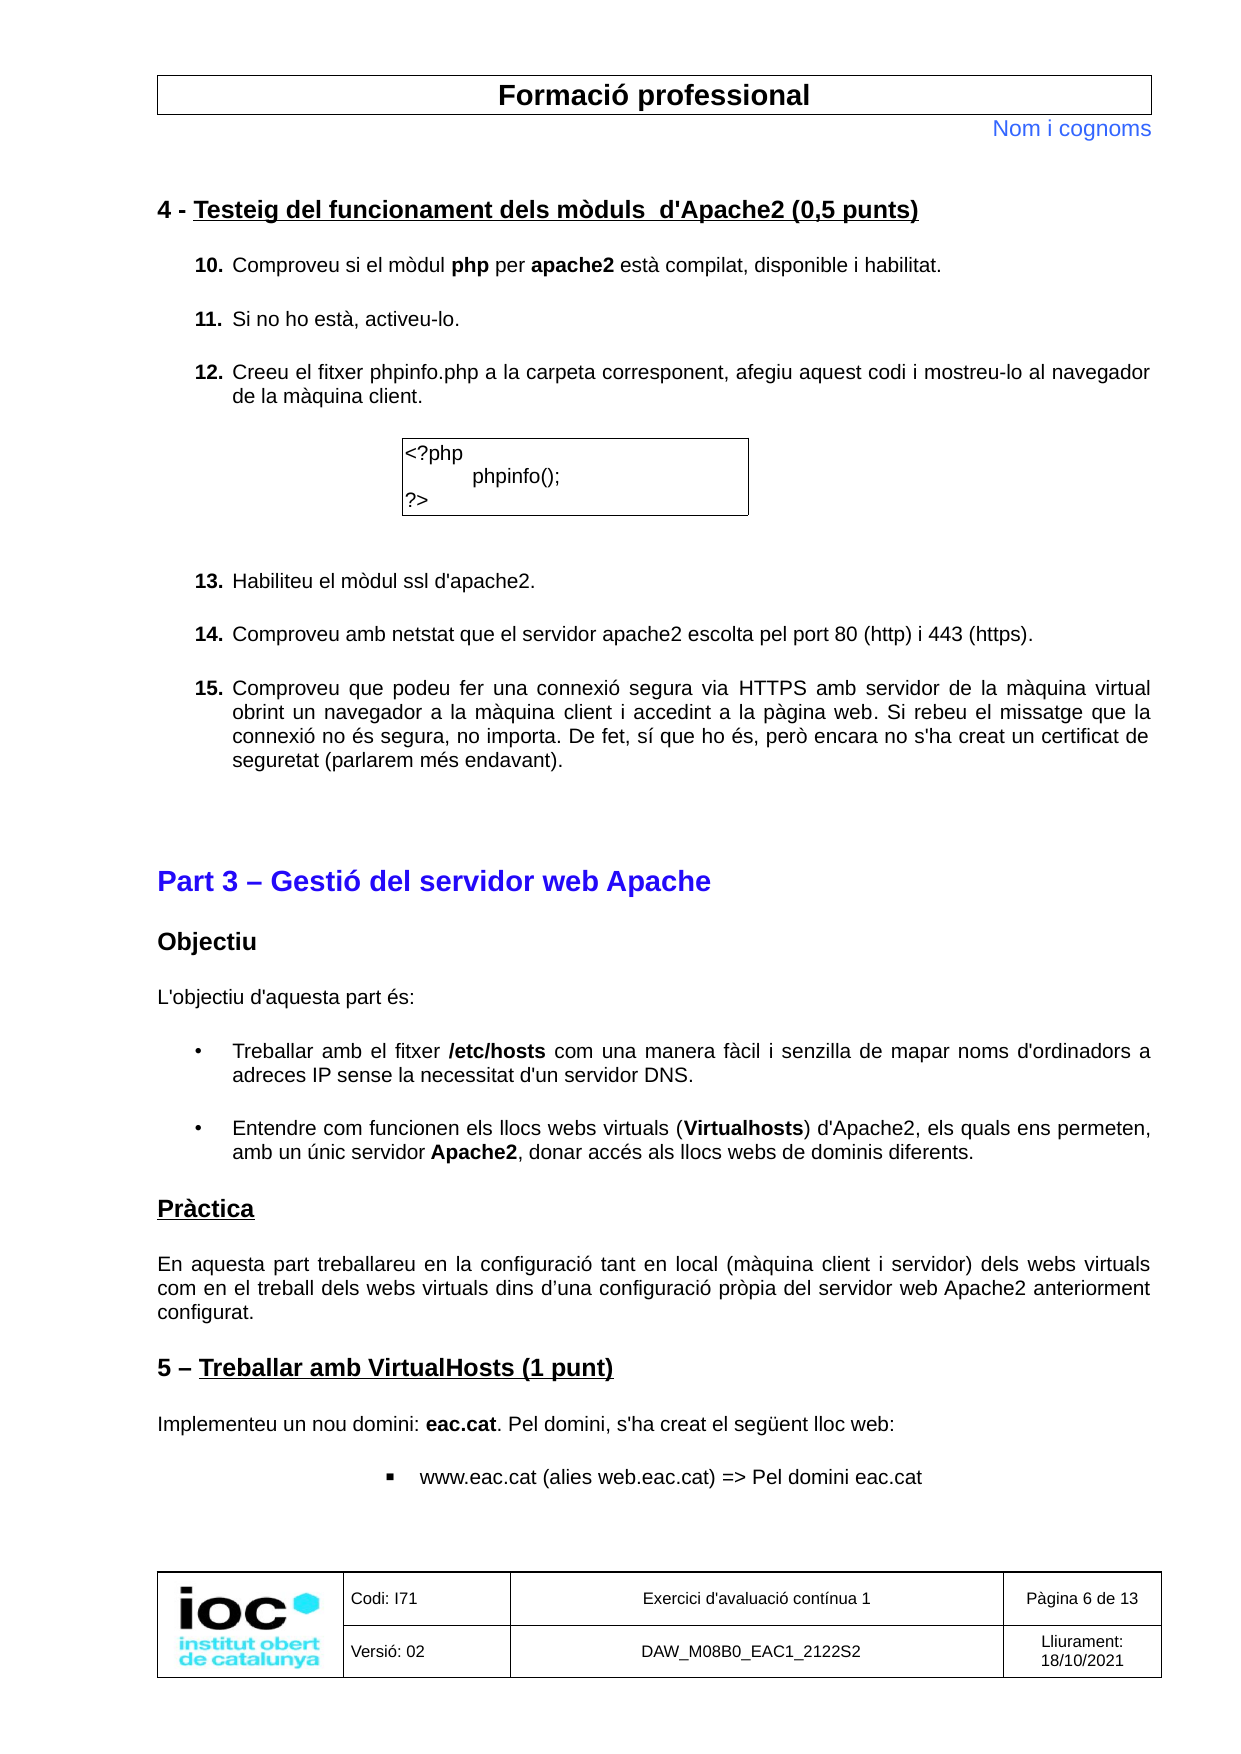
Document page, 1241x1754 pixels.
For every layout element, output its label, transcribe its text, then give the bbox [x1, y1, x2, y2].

list Si no ho està, activeu-lo. [194, 307, 1151, 331]
list Comproveu amb netstat que el servidor apache2 escolta pel port 80 (http) i 443 (https). [194, 622, 1151, 646]
list ?> [403, 485, 748, 515]
text Pràctica [157, 1194, 1151, 1222]
text 5 – Treballar amb VirtualHosts (1 punt) [157, 1353, 1151, 1382]
text En aquesta part treballareu en la configuració tant en local (màquina client i servidor) dels webs virtuals com en el treball dels webs virtuals dins d’una configuració pròpia del servidor web Apache2 anteriorment configurat. [157, 1252, 1151, 1324]
text Objectiu [157, 927, 1151, 956]
list Comproveu si el mòdul php per apache2 està compilat, disponible i habilitat. [194, 253, 1151, 277]
list Creeu el fitxer phpinfo.php a la carpeta corresponent, afegiu aquest codi i mostreu-lo al navegador de la màquina client. [194, 360, 1151, 408]
text 4 - Testeig del funcionament dels mòduls d'Apache2 (0,5 punts) [157, 195, 1151, 224]
list www.eac.cat (alies web.eac.cat) => Pel domini eac.cat [382, 1465, 1151, 1489]
list phpinfo(); [403, 461, 748, 485]
list Habiliteu el mòdul ssl d'apache2. [194, 569, 1151, 593]
text L'objectiu d'aquesta part és: [157, 985, 1151, 1009]
list Comproveu que podeu fer una connexió segura via HTTPS amb servidor de la màquina virtual obrint un navegador a la màquina client i accedint a la pàgina web. Si rebeu el missatge que la connexió no és segura, no importa. De fet, sí que ho és, però encara no s'ha creat un certificat de seguretat (parlarem més endavant). [194, 676, 1151, 771]
list <?php [403, 439, 748, 461]
subtitle Part 3 – Gestió del servidor web Apache [157, 864, 1151, 897]
list Treballar amb el fitxer /etc/hosts com una manera fàcil i senzilla de mapar noms d'ordinadors a adreces IP sense la necessitat d'un servidor DNS. [194, 1039, 1151, 1087]
text Implementeu un nou domini: eac.cat. Pel domini, s'ha creat el següent lloc web: [157, 1411, 1151, 1435]
picture [158, 1573, 343, 1677]
list Entendre com funcionen els llocs webs virtuals (Virtualhosts) d'Apache2, els quals ens permeten, amb un únic servidor Apache2, donar accés als llocs webs de dominis diferents. [194, 1116, 1151, 1164]
